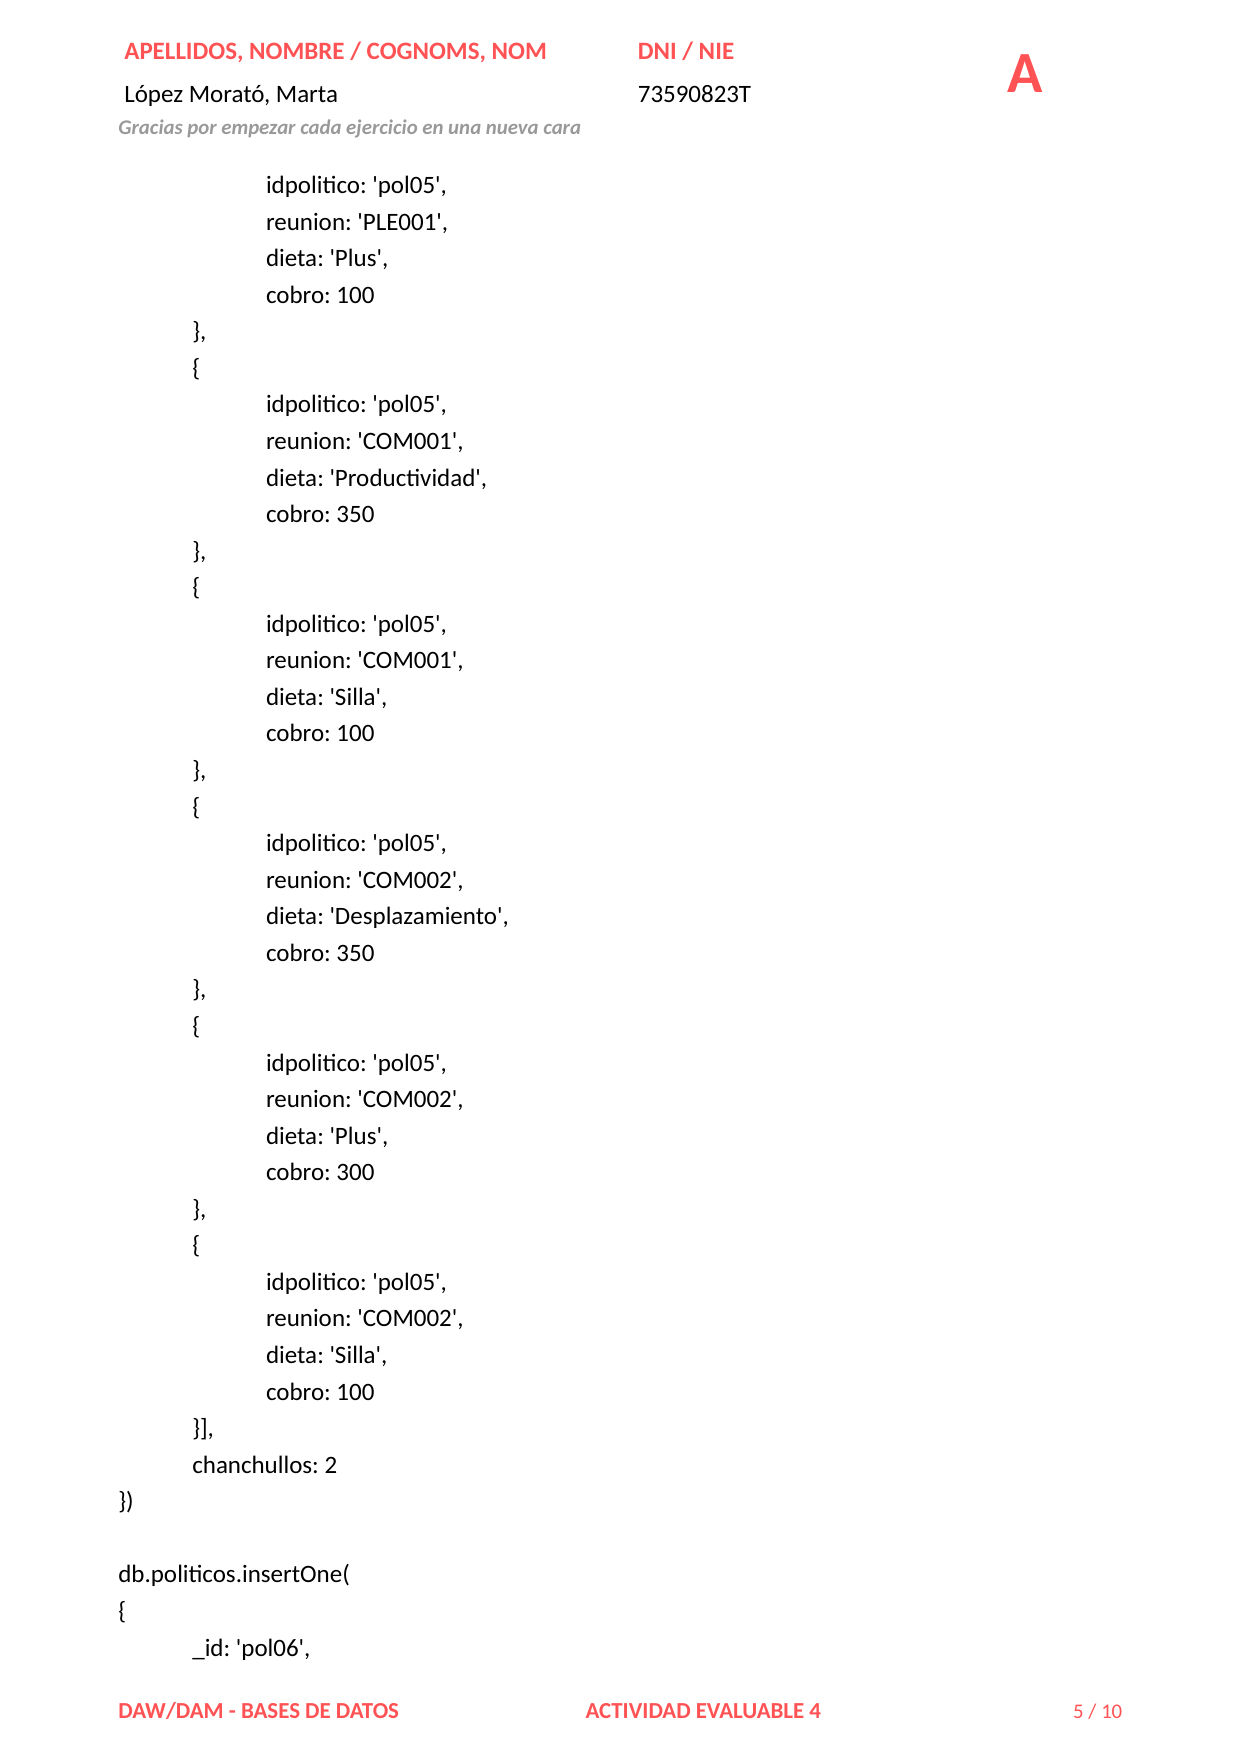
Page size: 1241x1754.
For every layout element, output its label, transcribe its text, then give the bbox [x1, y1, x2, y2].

text }, [118, 1193, 1122, 1223]
text idpolitico: 'pol05', [118, 1266, 1122, 1297]
text }, [118, 973, 1122, 1004]
text idpolitico: 'pol05', [118, 608, 1122, 638]
text cobro: 350 [118, 498, 1122, 529]
text }], [118, 1412, 1122, 1443]
text idpolitico: 'pol05', [118, 169, 1122, 200]
text }, [118, 535, 1122, 565]
text { [118, 571, 1122, 602]
text cobro: 300 [118, 1156, 1122, 1187]
text reunion: 'COM002', [118, 864, 1122, 894]
text dieta: 'Silla', [118, 1339, 1122, 1370]
text }, [118, 315, 1122, 346]
text chanchullos: 2 [118, 1449, 1122, 1479]
text reunion: 'COM001', [118, 425, 1122, 456]
text db.politicos.insertOne( [118, 1558, 1122, 1589]
text idpolitico: 'pol05', [118, 827, 1122, 858]
text { [118, 1010, 1122, 1041]
text dieta: 'Silla', [118, 681, 1122, 712]
text { [118, 352, 1122, 382]
text cobro: 350 [118, 937, 1122, 967]
text cobro: 100 [118, 279, 1122, 309]
text { [118, 1595, 1122, 1626]
text dieta: 'Productividad', [118, 462, 1122, 492]
text cobro: 100 [118, 718, 1122, 748]
text _id: 'pol06', [118, 1632, 1122, 1662]
text dieta: 'Desplazamiento', [118, 900, 1122, 931]
text }, [118, 754, 1122, 785]
text reunion: 'COM002', [118, 1303, 1122, 1333]
text reunion: 'COM001', [118, 644, 1122, 675]
text reunion: 'PLE001', [118, 206, 1122, 236]
text cobro: 100 [118, 1376, 1122, 1406]
text dieta: 'Plus', [118, 242, 1122, 273]
text dieta: 'Plus', [118, 1120, 1122, 1150]
text { [118, 791, 1122, 821]
text idpolitico: 'pol05', [118, 388, 1122, 419]
text { [118, 1229, 1122, 1260]
text }) [118, 1485, 1122, 1516]
text idpolitico: 'pol05', [118, 1047, 1122, 1077]
text reunion: 'COM002', [118, 1083, 1122, 1114]
